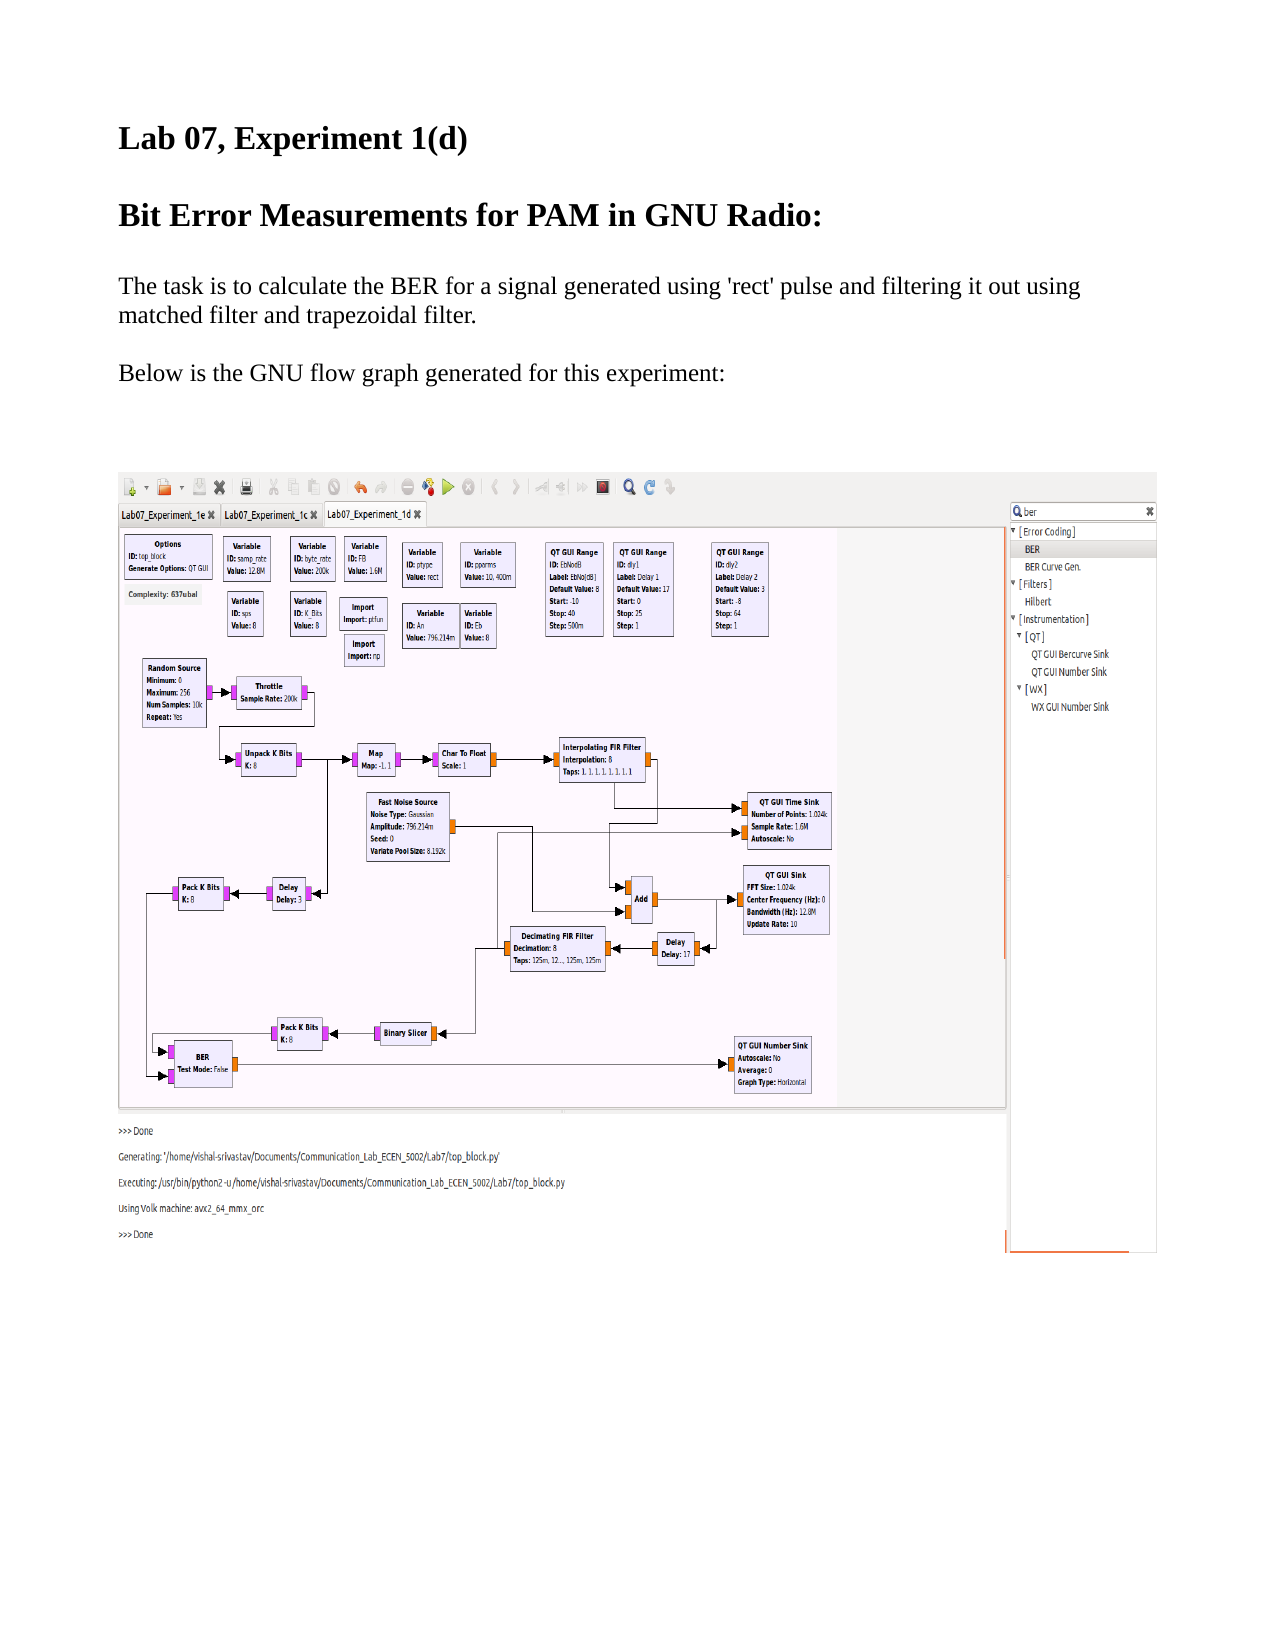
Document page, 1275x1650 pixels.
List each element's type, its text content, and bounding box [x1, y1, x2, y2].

text The task is to calculate the BER for a signal generated using 'rect' pulse and filtering it out using matched filter and trapezoidal filter. [118, 271, 1157, 329]
text Lab 07, Experiment 1(d) [118, 118, 1157, 156]
picture [118, 472, 1157, 1253]
text Below is the GNU flow graph generated for this experiment: [118, 358, 1157, 386]
text Bit Error Measurements for PAM in GNU Radio: [118, 195, 1157, 233]
